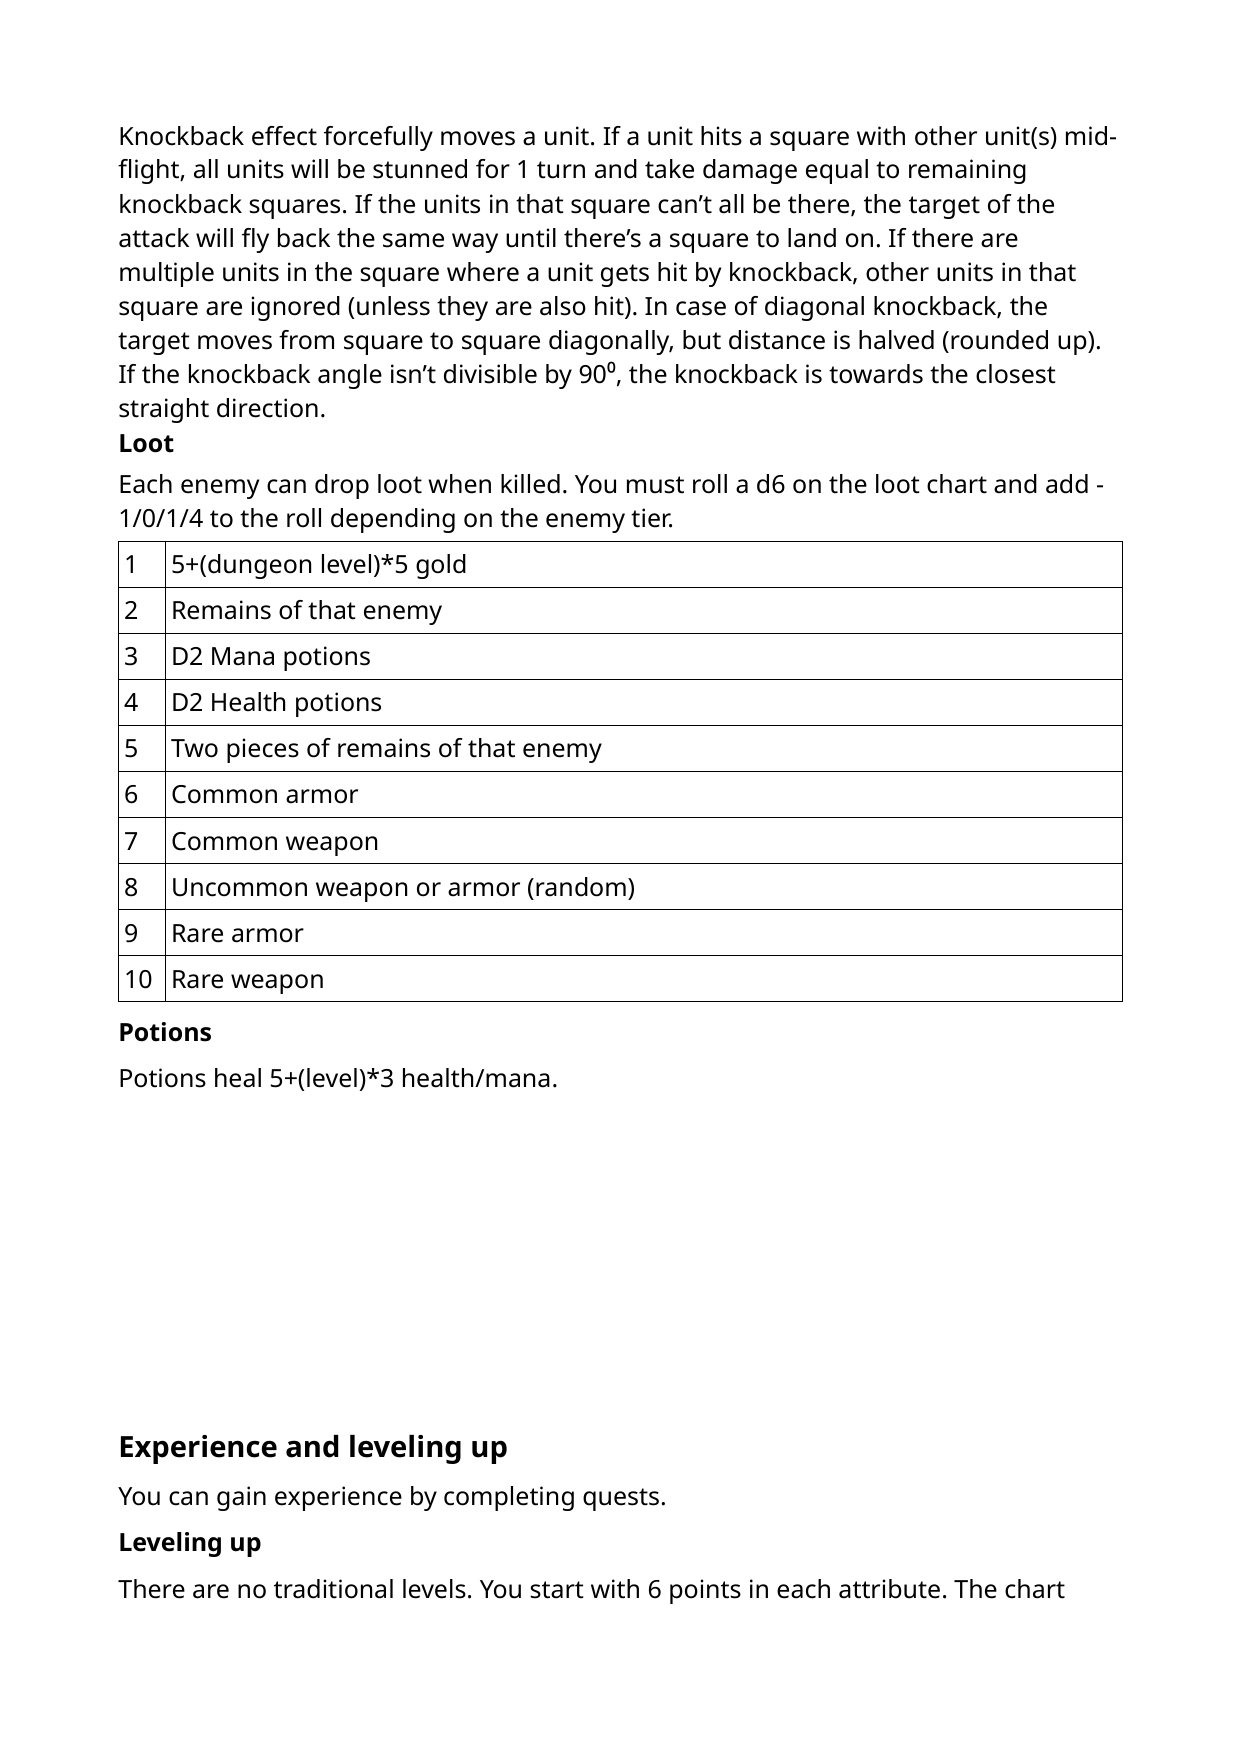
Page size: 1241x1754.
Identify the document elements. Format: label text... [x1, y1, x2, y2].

text There are no traditional levels. You start with 6 points in each attribute. The chart [118, 1572, 1122, 1606]
text Knockback effect forcefully moves a unit. If a unit hits a square with other unit(s) mid-flight, all units will be stunned for 1 turn and take damage equal to remaining knockback squares. If the units in that square can’t all be there, the target of the attack will fly back the same way until there’s a square to land on. If there are multiple units in the square where a unit gets hit by knockback, other units in that square are ignored (unless they are also hit). In case of diagonal knockback, the target moves from square to square diagonally, but distance is halved (rounded up). If the knockback angle isn’t divisible by 90⁰, the knockback is towards the closest straight direction. [118, 118, 1122, 425]
table_cell Common armor [166, 772, 1122, 817]
table_cell Rare armor [166, 910, 1122, 955]
text Each enemy can drop loot when killed. You must roll a d6 on the loot chart and add -1/0/1/4 to the roll depending on the enemy tier. [118, 466, 1122, 534]
text Loot [118, 426, 1122, 459]
table_cell 6 [119, 772, 165, 817]
table_cell D2 Health potions [166, 680, 1122, 725]
table_cell Two pieces of remains of that enemy [166, 726, 1122, 771]
table_cell 10 [119, 956, 165, 1001]
text Potions heal 5+(level)*3 health/mana. [118, 1061, 1122, 1095]
text Potions [118, 1014, 1122, 1048]
table_cell Common weapon [166, 818, 1122, 863]
table_header 5+(dungeon level)*5 gold [166, 542, 1122, 587]
table_cell Rare weapon [166, 956, 1122, 1001]
text You can gain experience by completing quests. [118, 1478, 1122, 1512]
table_cell 2 [119, 588, 165, 633]
subtitle Experience and leveling up [118, 1426, 1122, 1466]
table_cell 8 [119, 864, 165, 909]
table_cell 9 [119, 910, 165, 955]
table_cell Uncommon weapon or armor (random) [166, 864, 1122, 909]
table_cell 4 [119, 680, 165, 725]
table_cell Remains of that enemy [166, 588, 1122, 633]
text Leveling up [118, 1525, 1122, 1559]
table_cell 7 [119, 818, 165, 863]
table_cell 3 [119, 634, 165, 679]
table_header 1 [119, 542, 165, 587]
table_cell 5 [119, 726, 165, 771]
table_cell D2 Mana potions [166, 634, 1122, 679]
